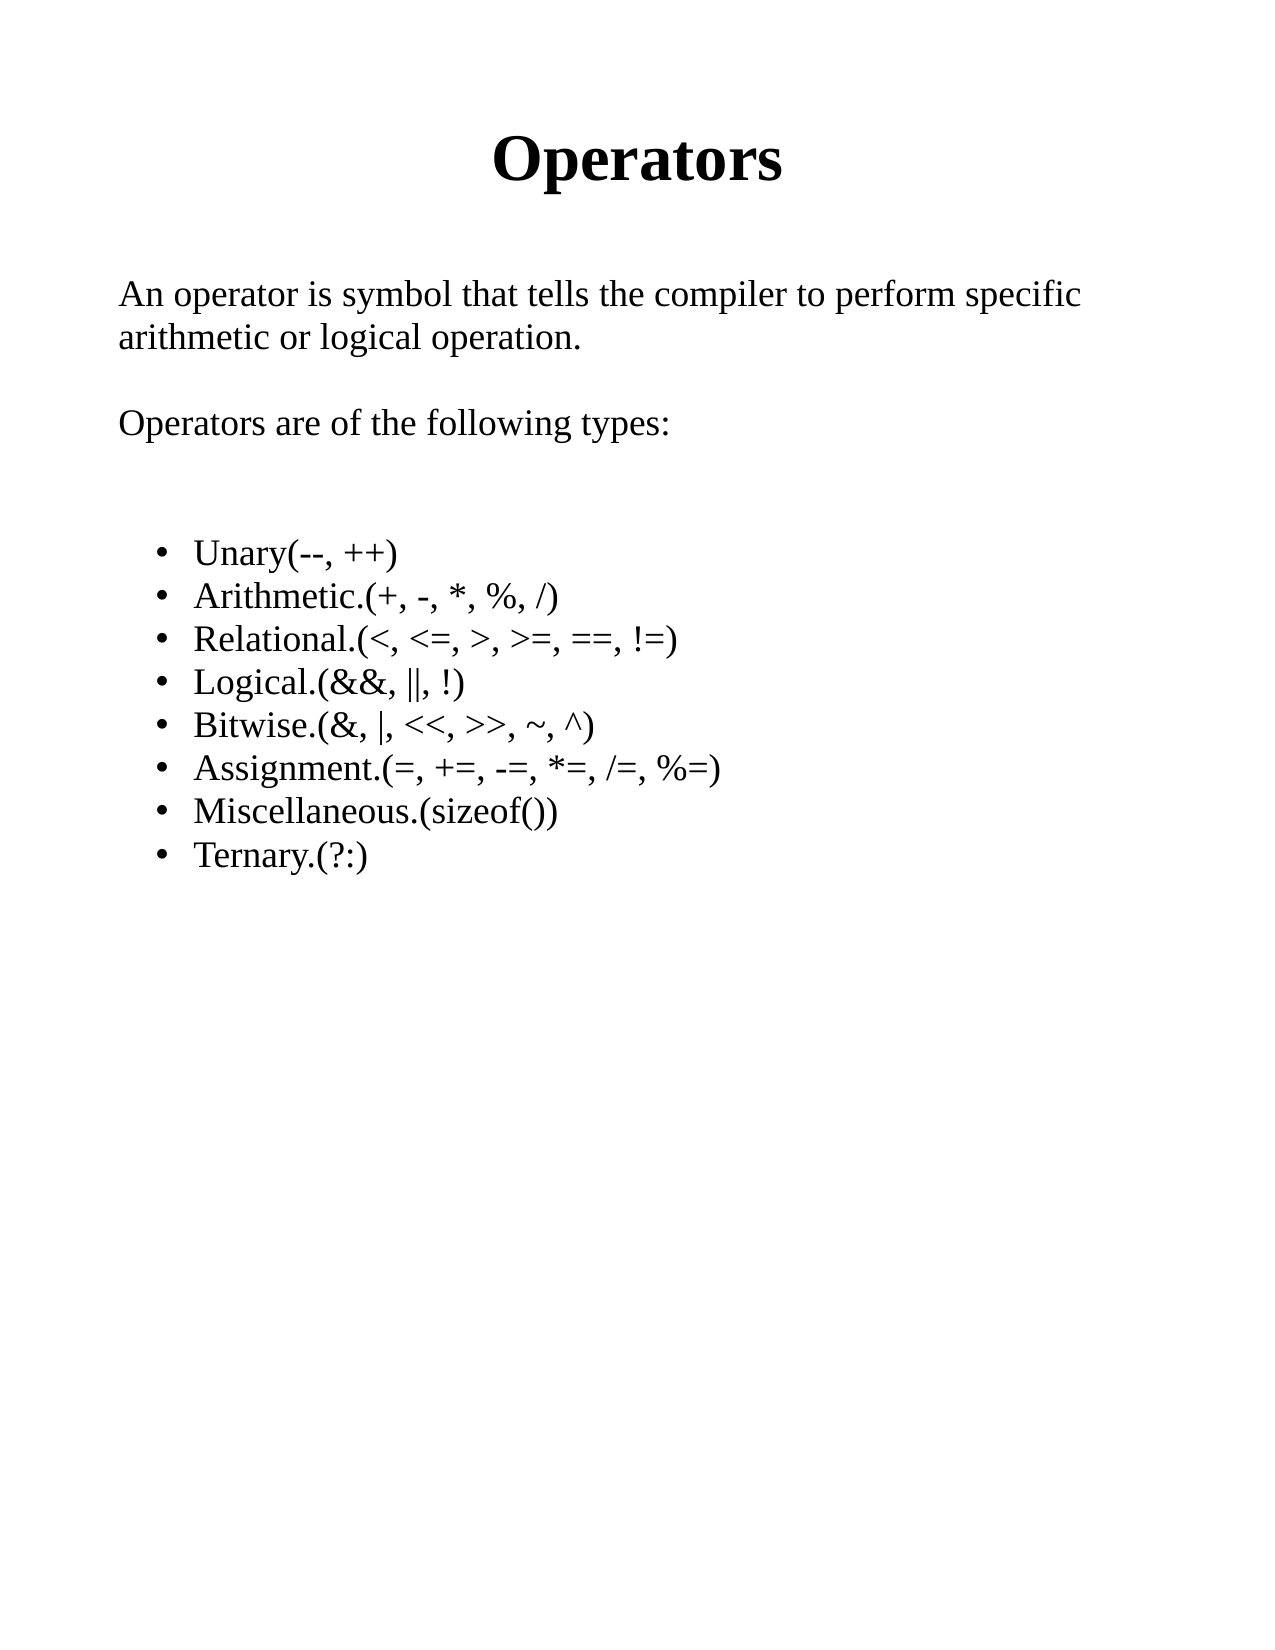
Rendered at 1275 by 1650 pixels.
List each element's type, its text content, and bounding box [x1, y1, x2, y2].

list Ternary.(?:) [156, 832, 1157, 875]
text Operators [118, 118, 1157, 195]
list Arithmetic.(+, -, *, %, /) [156, 573, 1157, 616]
list Relational.(<, <=, >, >=, ==, !=) [156, 616, 1157, 659]
list Assignment.(=, +=, -=, *=, /=, %=) [156, 746, 1157, 789]
list Bitwise.(&, |, <<, >>, ~, ^) [156, 703, 1157, 746]
list Logical.(&&, ||, !) [156, 659, 1157, 703]
text Operators are of the following types: [118, 401, 1157, 444]
list Miscellaneous.(sizeof()) [156, 789, 1157, 832]
text An operator is symbol that tells the compiler to perform specific arithmetic or logical operation. [118, 271, 1157, 358]
list Unary(--, ++) [156, 530, 1157, 573]
